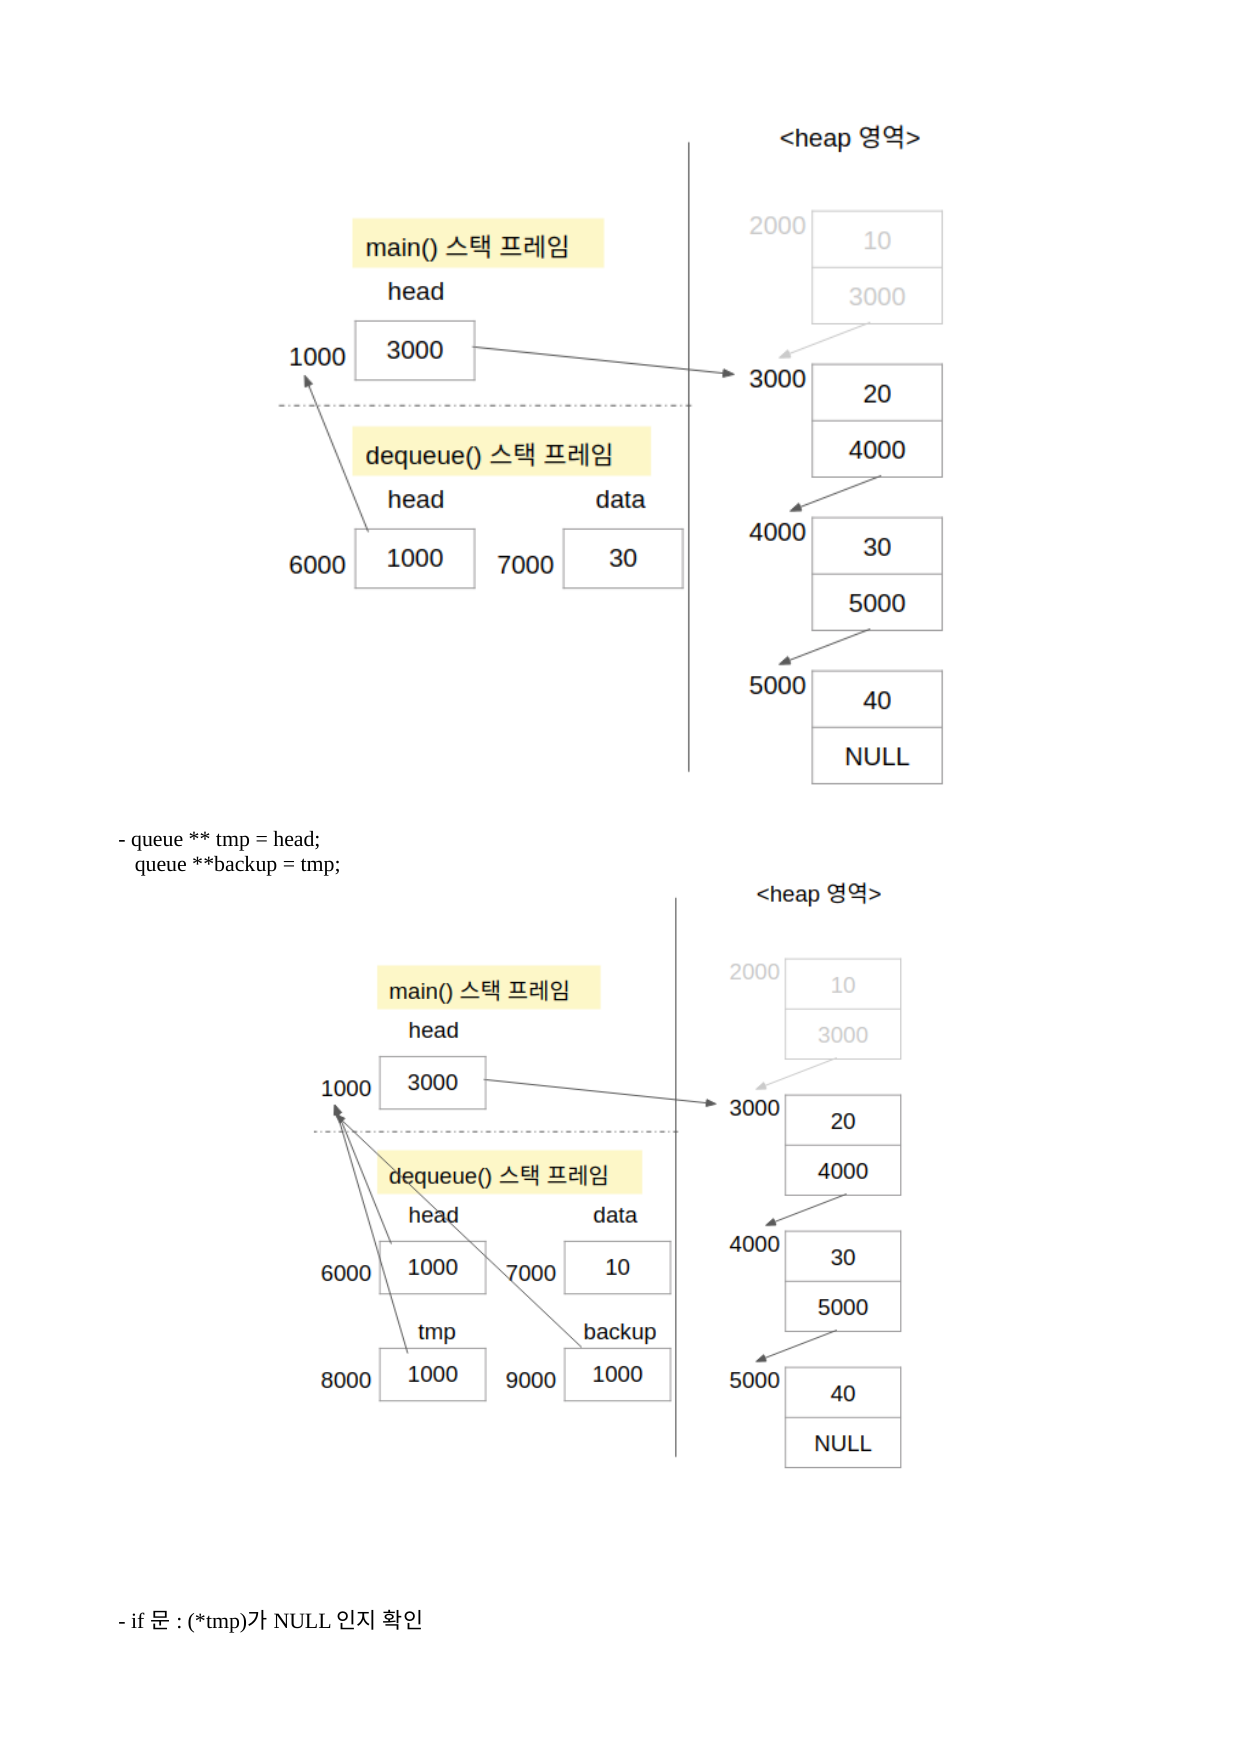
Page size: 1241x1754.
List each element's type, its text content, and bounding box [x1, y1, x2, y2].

text - if 문 : (*tmp)가 NULL 인지 확인 [118, 1603, 1122, 1635]
text queue **backup = tmp; [118, 851, 1122, 876]
picture [313, 876, 927, 1478]
picture [276, 118, 964, 801]
text - queue ** tmp = head; [118, 826, 1122, 851]
